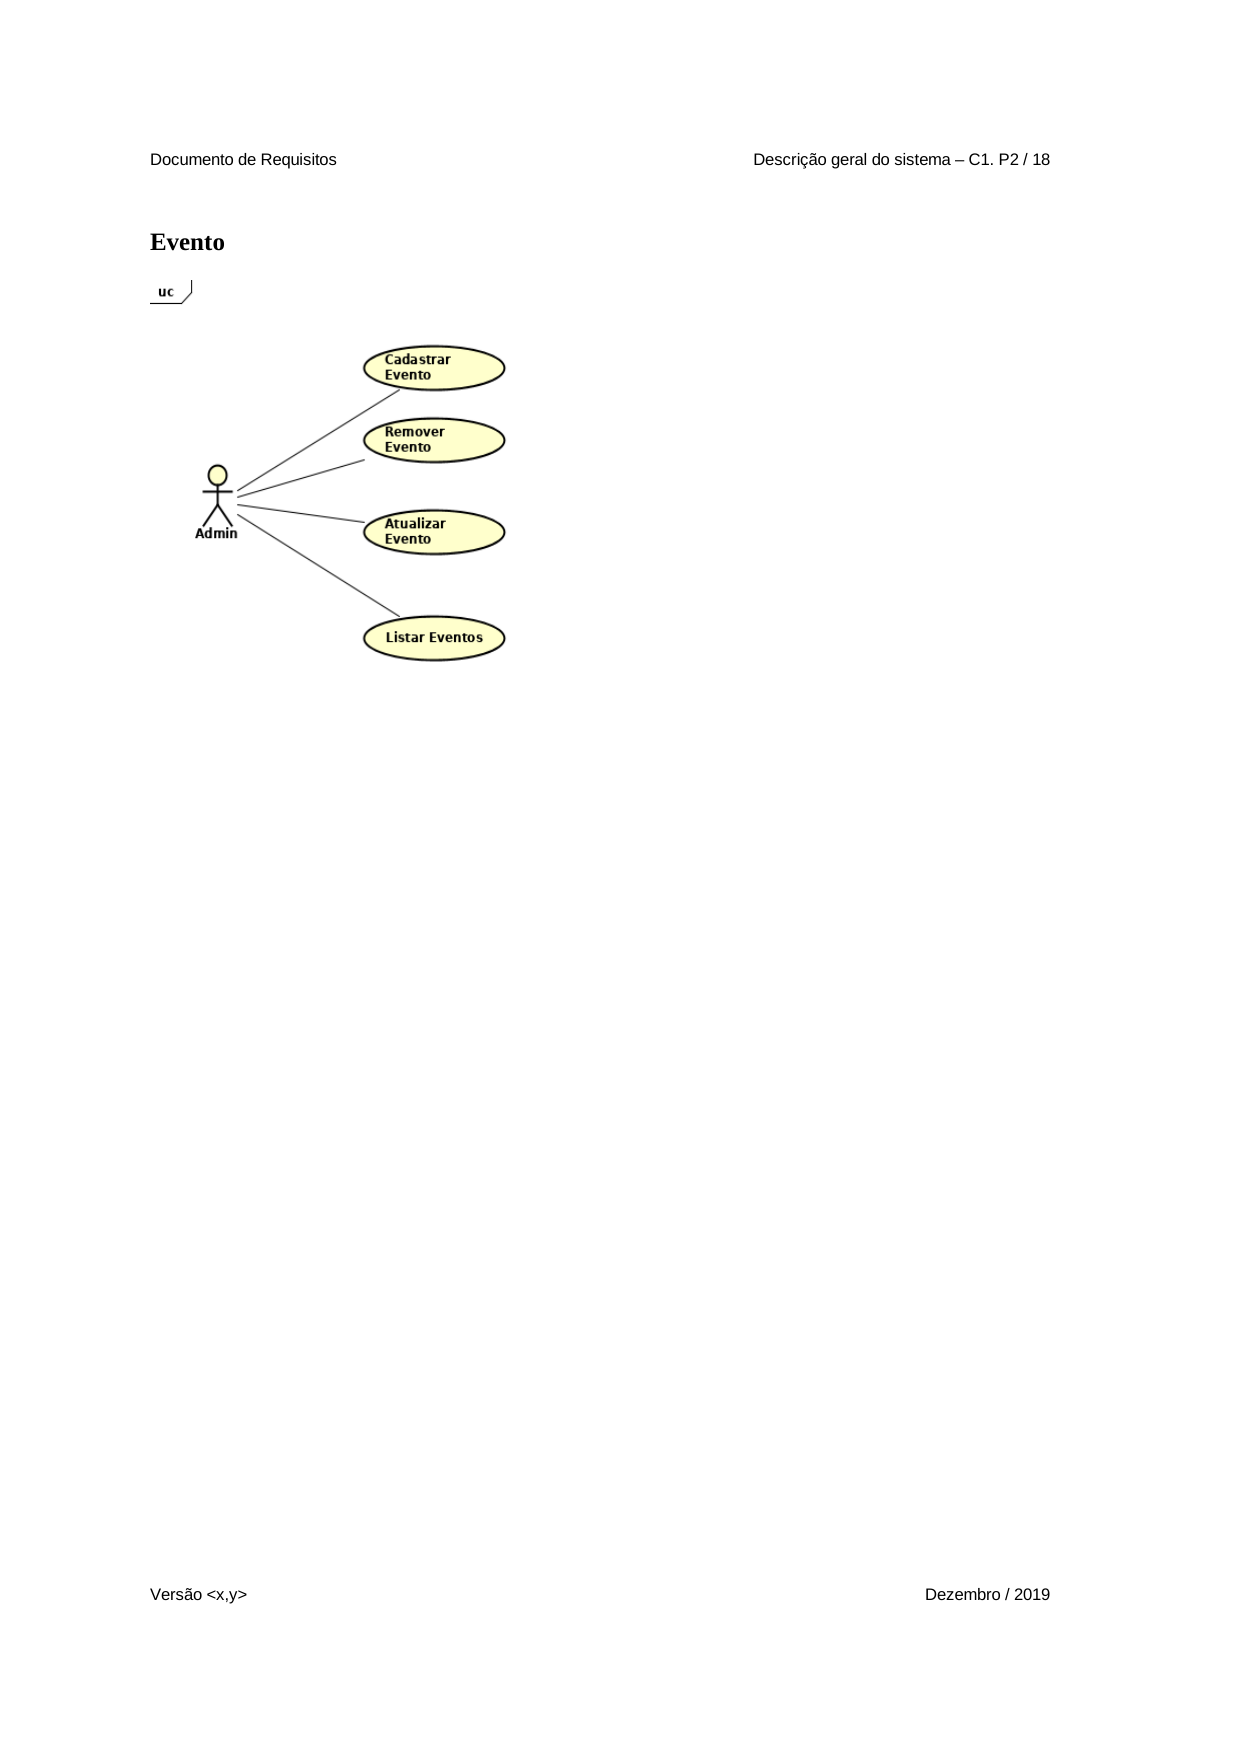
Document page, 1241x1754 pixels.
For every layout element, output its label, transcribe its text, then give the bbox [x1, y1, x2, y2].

picture [150, 280, 789, 803]
subtitle Evento [150, 227, 1090, 256]
